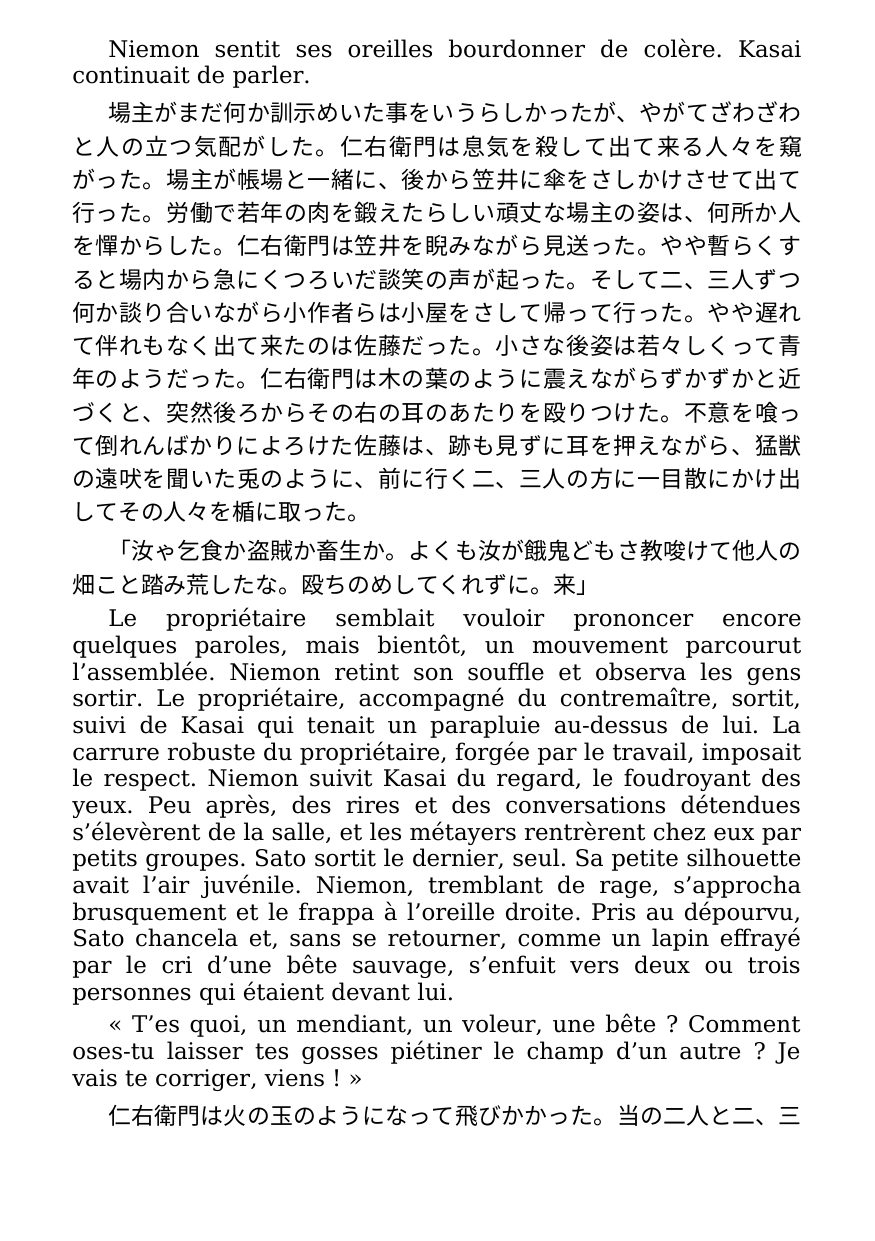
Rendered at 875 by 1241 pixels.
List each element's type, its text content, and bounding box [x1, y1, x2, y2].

text 仁右衛門は火の玉のようになって飛びかかった。当の二人と二、三 [72, 1097, 802, 1131]
text « T’es quoi, un mendiant, un voleur, une bête ? Comment oses-tu laisser tes gosses piétiner le champ d’un autre ? Je vais te corriger, viens ! » [72, 1012, 802, 1092]
text Le propriétaire semblait vouloir prononcer encore quelques paroles, mais bientôt, un mouvement parcourut l’assemblée. Niemon retint son souffle et observa les gens sortir. Le propriétaire, accompagné du contremaître, sortit, suivi de Kasai qui tenait un parapluie au-dessus de lui. La carrure robuste du propriétaire, forgée par le travail, imposait le respect. Niemon suivit Kasai du regard, le foudroyant des yeux. Peu après, des rires et des conversations détendues s’élevèrent de la salle, et les métayers rentrèrent chez eux par petits groupes. Sato sortit le dernier, seul. Sa petite silhouette avait l’air juvénile. Niemon, tremblant de rage, s’approcha brusquement et le frappa à l’oreille droite. Pris au dépourvu, Sato chancela et, sans se retourner, comme un lapin effrayé par le cri d’une bête sauvage, s’enfuit vers deux ou trois personnes qui étaient devant lui. [72, 606, 802, 1006]
text 「汝ゃ乞食か盗賊か畜生か。よくも汝が餓鬼どもさ教唆けて他人の畑こと踏み荒したな。殴ちのめしてくれずに。来」 [72, 533, 802, 600]
text Niemon sentit ses oreilles bourdonner de colère. Kasai continuait de parler. [72, 36, 802, 89]
text 場主がまだ何か訓示めいた事をいうらしかったが、やがてざわざわと人の立つ気配がした。仁右衛門は息気を殺して出て来る人々を窺がった。場主が帳場と一緒に、後から笠井に傘をさしかけさせて出て行った。労働で若年の肉を鍛えたらしい頑丈な場主の姿は、何所か人を憚からした。仁右衛門は笠井を睨みながら見送った。やや暫らくすると場内から急にくつろいだ談笑の声が起った。そして二、三人ずつ何か談り合いながら小作者らは小屋をさして帰って行った。やや遅れて伴れもなく出て来たのは佐藤だった。小さな後姿は若々しくって青年のようだった。仁右衛門は木の葉のように震えながらずかずかと近づくと、突然後ろからその右の耳のあたりを殴りつけた。不意を喰って倒れんばかりによろけた佐藤は、跡も見ずに耳を押えながら、猛獣の遠吠を聞いた兎のように、前に行く二、三人の方に一目散にかけ出してその人々を楯に取った。 [72, 95, 802, 527]
